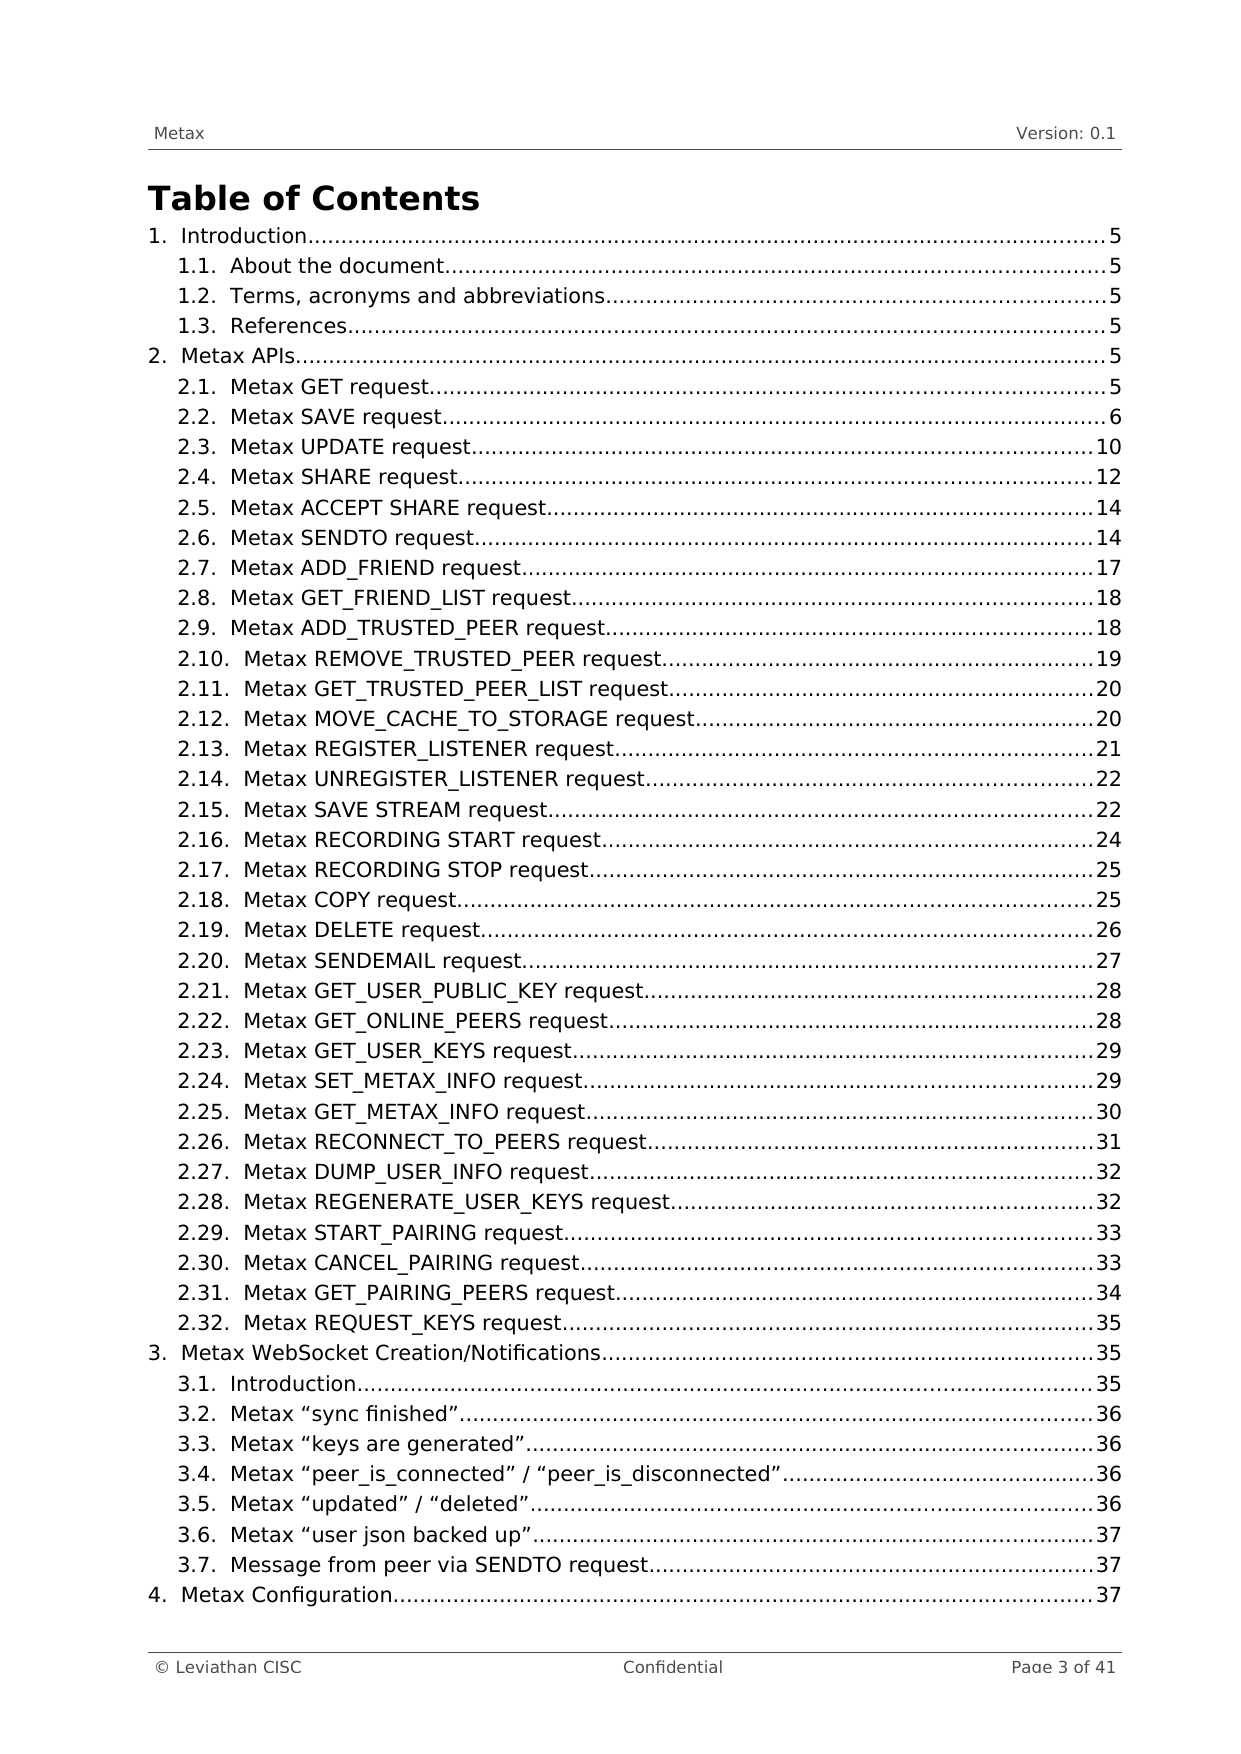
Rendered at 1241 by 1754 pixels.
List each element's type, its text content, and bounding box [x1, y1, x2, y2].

text 2.24. Metax SET_METAX_INFO request 29 [177, 1069, 1122, 1094]
text 2.23. Metax GET_USER_KEYS request 29 [177, 1039, 1122, 1064]
text 2.2. Metax SAVE request 6 [177, 405, 1122, 429]
text 1.1. About the document 5 [177, 254, 1122, 278]
text 2.13. Metax REGISTER_LISTENER request 21 [177, 737, 1122, 762]
text 2.29. Metax START_PAIRING request 33 [177, 1221, 1122, 1245]
text 2.26. Metax RECONNECT_TO_PEERS request 31 [177, 1130, 1122, 1154]
text 2.18. Metax COPY request 25 [177, 888, 1122, 913]
text 2.21. Metax GET_USER_PUBLIC_KEY request 28 [177, 979, 1122, 1003]
text 2.12. Metax MOVE_CACHE_TO_STORAGE request 20 [177, 707, 1122, 731]
text 2.17. Metax RECORDING STOP request 25 [177, 858, 1122, 882]
text 2.3. Metax UPDATE request 10 [177, 435, 1122, 459]
text 2.16. Metax RECORDING START request 24 [177, 828, 1122, 852]
text 3. Metax WebSocket Creation/Notifications 35 [148, 1341, 1122, 1366]
text 3.6. Metax “user json backed up” 37 [177, 1523, 1122, 1547]
text 2.7. Metax ADD_FRIEND request 17 [177, 556, 1122, 580]
text 1.3. References 5 [177, 314, 1122, 339]
text 2.1. Metax GET request 5 [177, 375, 1122, 399]
text 2.14. Metax UNREGISTER_LISTENER request 22 [177, 767, 1122, 792]
text 2. Metax APIs 5 [148, 344, 1122, 369]
text 3.5. Metax “updated” / “deleted” 36 [177, 1492, 1122, 1517]
text 2.15. Metax SAVE STREAM request 22 [177, 798, 1122, 822]
text 1.2. Terms, acronyms and abbreviations 5 [177, 284, 1122, 308]
subtitle Table of Contents [148, 179, 1122, 218]
text 2.4. Metax SHARE request 12 [177, 465, 1122, 490]
text 2.25. Metax GET_METAX_INFO request 30 [177, 1100, 1122, 1124]
text 2.30. Metax CANCEL_PAIRING request 33 [177, 1251, 1122, 1275]
text 2.5. Metax ACCEPT SHARE request 14 [177, 496, 1122, 520]
text 3.3. Metax “keys are generated” 36 [177, 1432, 1122, 1456]
text 2.10. Metax REMOVE_TRUSTED_PEER request 19 [177, 647, 1122, 671]
text 2.6. Metax SENDTO request 14 [177, 526, 1122, 550]
text 2.19. Metax DELETE request 26 [177, 918, 1122, 943]
text 3.1. Introduction 35 [177, 1372, 1122, 1396]
text 2.22. Metax GET_ONLINE_PEERS request 28 [177, 1009, 1122, 1033]
text 2.9. Metax ADD_TRUSTED_PEER request 18 [177, 616, 1122, 641]
text 1. Introduction 5 [148, 224, 1122, 248]
text 2.11. Metax GET_TRUSTED_PEER_LIST request 20 [177, 677, 1122, 701]
text 2.20. Metax SENDEMAIL request 27 [177, 949, 1122, 973]
text 3.7. Message from peer via SENDTO request 37 [177, 1553, 1122, 1577]
text 2.28. Metax REGENERATE_USER_KEYS request 32 [177, 1190, 1122, 1215]
text 2.32. Metax REQUEST_KEYS request 35 [177, 1311, 1122, 1336]
text 2.8. Metax GET_FRIEND_LIST request 18 [177, 586, 1122, 611]
text 3.4. Metax “peer_is_connected” / “peer_is_disconnected” 36 [177, 1462, 1122, 1487]
text 2.27. Metax DUMP_USER_INFO request 32 [177, 1160, 1122, 1184]
text 4. Metax Configuration 37 [148, 1583, 1122, 1607]
text 2.31. Metax GET_PAIRING_PEERS request 34 [177, 1281, 1122, 1305]
text 3.2. Metax “sync finished” 36 [177, 1402, 1122, 1426]
